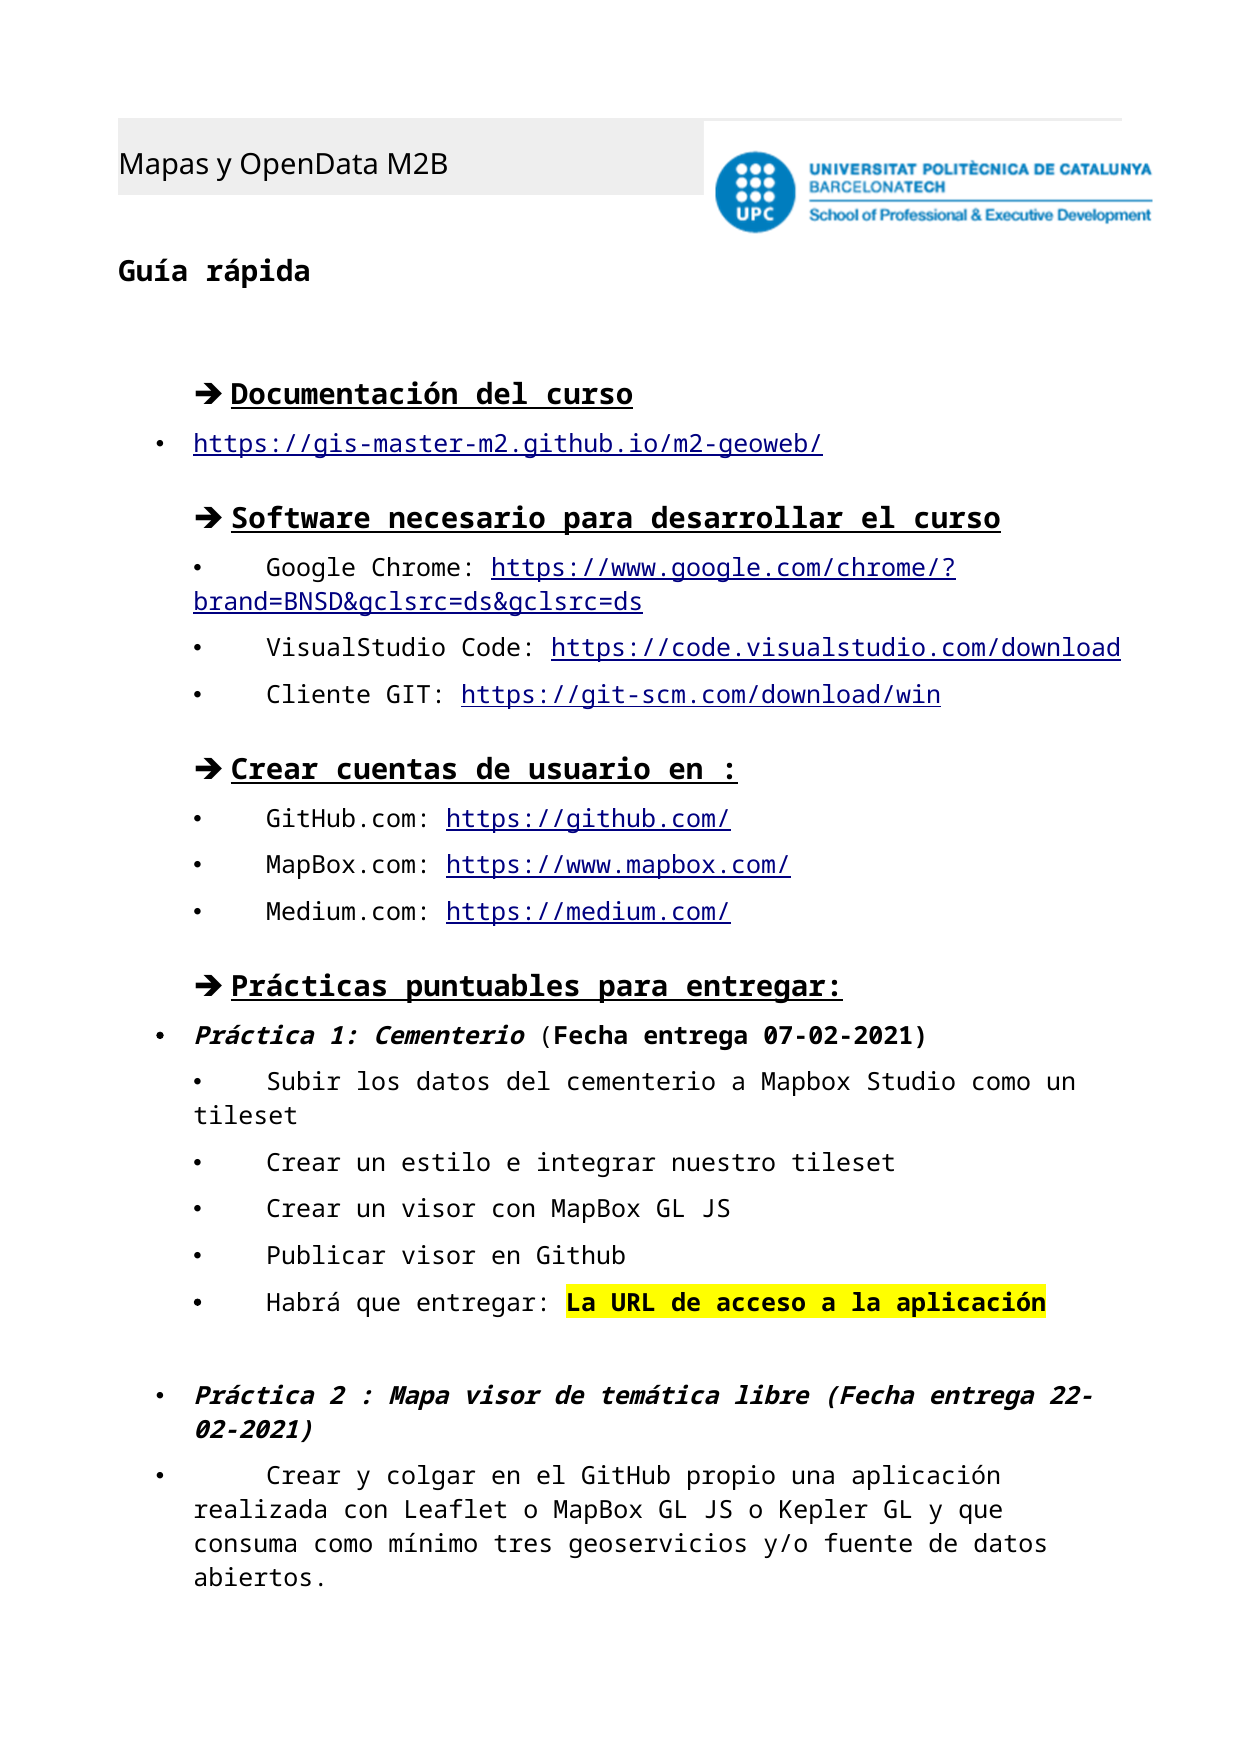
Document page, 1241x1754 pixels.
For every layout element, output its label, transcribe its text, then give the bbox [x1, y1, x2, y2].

list Habrá que entregar: La URL de acceso a la aplicación [193, 1284, 1122, 1318]
picture [703, 121, 1165, 263]
list GitHub.com: https://github.com/ [193, 800, 1122, 834]
subtitle Crear cuentas de usuario en : [193, 748, 1122, 788]
list Medium.com: https://medium.com/ [193, 893, 1122, 928]
list Cliente GIT: https://git-scm.com/download/win [193, 677, 1122, 711]
list MapBox.com: https://www.mapbox.com/ [193, 847, 1122, 881]
list https://gis-master-m2.github.io/m2-geoweb/ [156, 426, 1122, 460]
list Publicar visor en Github [193, 1238, 1122, 1272]
list Práctica 1: Cementerio (Fecha entrega 07-02-2021) [156, 1017, 1122, 1051]
list VisualStudio Code: https://code.visualstudio.com/download [193, 630, 1122, 664]
subtitle Guía rápida [118, 250, 1122, 289]
list Subir los datos del cementerio a Mapbox Studio como un tileset [193, 1064, 1122, 1132]
subtitle Software necesario para desarrollar el curso [193, 497, 1122, 537]
list Práctica 2 : Mapa visor de temática libre (Fecha entrega 22-02-2021) [156, 1377, 1122, 1445]
list Crear y colgar en el GitHub propio una aplicación realizada con Leaflet o MapBox GL JS o Kepler GL y que consuma como mínimo tres geoservicios y/o fuente de datos abiertos. [156, 1458, 1122, 1594]
list Google Chrome: https://www.google.com/chrome/?brand=BNSD&gclsrc=ds&gclsrc=ds [193, 549, 1122, 618]
subtitle Documentación del curso [193, 373, 1122, 413]
subtitle Prácticas puntuables para entregar: [193, 965, 1122, 1005]
list Crear un visor con MapBox GL JS [193, 1191, 1122, 1225]
list Crear un estilo e integrar nuestro tileset [193, 1144, 1122, 1178]
